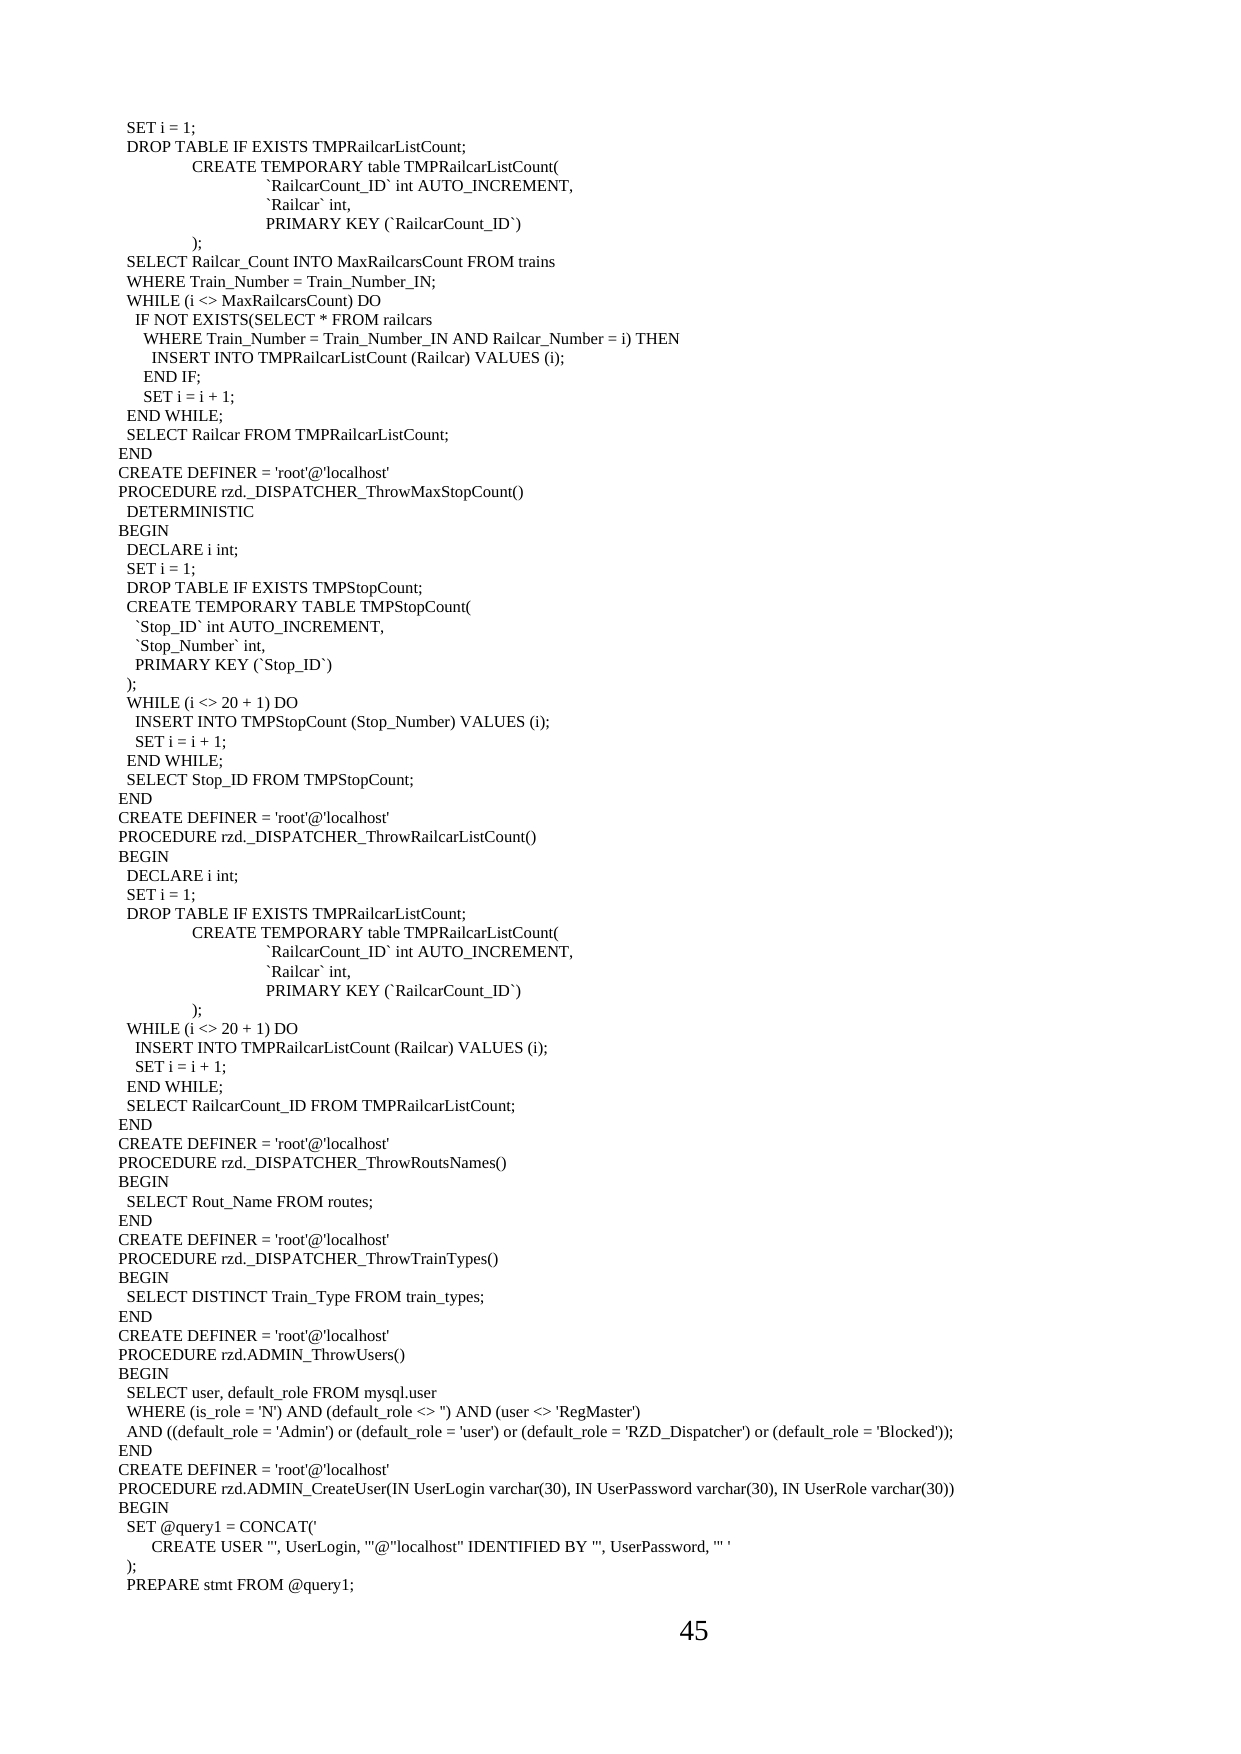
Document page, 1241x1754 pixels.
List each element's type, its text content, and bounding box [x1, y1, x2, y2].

text SELECT RailcarCount_ID FROM TMPRailcarListCount; [118, 1096, 1181, 1115]
text END WHILE; [118, 406, 1181, 425]
text `RailcarCount_ID` int AUTO_INCREMENT, [118, 942, 1181, 961]
text SET i = i + 1; [118, 1057, 1181, 1076]
text DECLARE i int; [118, 540, 1181, 559]
text BEGIN [118, 1268, 1181, 1287]
text PRIMARY KEY (`Stop_ID`) [118, 655, 1181, 674]
text SET i = i + 1; [118, 731, 1181, 751]
text SET i = i + 1; [118, 386, 1181, 406]
text SELECT Stop_ID FROM TMPStopCount; [118, 770, 1181, 789]
text SELECT Railcar_Count INTO MaxRailcarsCount FROM trains [118, 252, 1181, 271]
text CREATE TEMPORARY table TMPRailcarListCount( [118, 923, 1181, 942]
text CREATE DEFINER = 'root'@'localhost' [118, 1460, 1181, 1479]
text WHERE Train_Number = Train_Number_IN AND Railcar_Number = i) THEN [118, 329, 1181, 348]
text ); [118, 1000, 1181, 1019]
text BEGIN [118, 521, 1181, 540]
text BEGIN [118, 1364, 1181, 1383]
text BEGIN [118, 846, 1181, 866]
text SELECT DISTINCT Train_Type FROM train_types; [118, 1287, 1181, 1306]
text WHILE (i <> 20 + 1) DO [118, 693, 1181, 712]
text PROCEDURE rzd._DISPATCHER_ThrowMaxStopCount() [118, 482, 1181, 501]
text PREPARE stmt FROM @query1; [118, 1575, 1181, 1594]
text IF NOT EXISTS(SELECT * FROM railcars [118, 310, 1181, 329]
text DECLARE i int; [118, 866, 1181, 885]
text WHILE (i <> MaxRailcarsCount) DO [118, 291, 1181, 310]
text `Stop_Number` int, [118, 636, 1181, 655]
text PROCEDURE rzd._DISPATCHER_ThrowTrainTypes() [118, 1249, 1181, 1268]
text END [118, 444, 1181, 463]
text CREATE DEFINER = 'root'@'localhost' [118, 808, 1181, 827]
text CREATE DEFINER = 'root'@'localhost' [118, 1134, 1181, 1153]
text SET @query1 = CONCAT(' [118, 1517, 1181, 1536]
text INSERT INTO TMPRailcarListCount (Railcar) VALUES (i); [118, 348, 1181, 367]
text AND ((default_role = 'Admin') or (default_role = 'user') or (default_role = 'RZD_Dispatcher') or (default_role = 'Blocked')); [118, 1421, 1181, 1441]
text WHILE (i <> 20 + 1) DO [118, 1019, 1181, 1038]
text DROP TABLE IF EXISTS TMPStopCount; [118, 578, 1181, 597]
text `Railcar` int, [118, 961, 1181, 981]
text CREATE DEFINER = 'root'@'localhost' [118, 1230, 1181, 1249]
text WHERE Train_Number = Train_Number_IN; [118, 271, 1181, 291]
text DETERMINISTIC [118, 501, 1181, 521]
text CREATE TEMPORARY TABLE TMPStopCount( [118, 597, 1181, 616]
text END [118, 1441, 1181, 1460]
text SET i = 1; [118, 559, 1181, 578]
text END WHILE; [118, 1076, 1181, 1096]
text ); [118, 1556, 1181, 1575]
text CREATE USER "', UserLogin, '"@"localhost" IDENTIFIED BY "', UserPassword, '" ' [118, 1536, 1181, 1556]
text `Stop_ID` int AUTO_INCREMENT, [118, 616, 1181, 636]
text END [118, 1306, 1181, 1326]
text WHERE (is_role = 'N') AND (default_role <> '') AND (user <> 'RegMaster') [118, 1402, 1181, 1421]
text PRIMARY KEY (`RailcarCount_ID`) [118, 981, 1181, 1000]
text INSERT INTO TMPStopCount (Stop_Number) VALUES (i); [118, 712, 1181, 731]
text DROP TABLE IF EXISTS TMPRailcarListCount; [118, 137, 1181, 156]
text DROP TABLE IF EXISTS TMPRailcarListCount; [118, 904, 1181, 923]
text BEGIN [118, 1498, 1181, 1517]
text SELECT user, default_role FROM mysql.user [118, 1383, 1181, 1402]
text SELECT Railcar FROM TMPRailcarListCount; [118, 425, 1181, 444]
text SET i = 1; [118, 118, 1181, 137]
text PROCEDURE rzd._DISPATCHER_ThrowRoutsNames() [118, 1153, 1181, 1172]
text CREATE TEMPORARY table TMPRailcarListCount( [118, 156, 1181, 176]
text `RailcarCount_ID` int AUTO_INCREMENT, [118, 176, 1181, 195]
text END IF; [118, 367, 1181, 386]
text PROCEDURE rzd._DISPATCHER_ThrowRailcarListCount() [118, 827, 1181, 846]
text CREATE DEFINER = 'root'@'localhost' [118, 1326, 1181, 1345]
text PROCEDURE rzd.ADMIN_ThrowUsers() [118, 1345, 1181, 1364]
text `Railcar` int, [118, 195, 1181, 214]
text ); [118, 233, 1181, 252]
text SELECT Rout_Name FROM routes; [118, 1191, 1181, 1211]
text PRIMARY KEY (`RailcarCount_ID`) [118, 214, 1181, 233]
text SET i = 1; [118, 885, 1181, 904]
text ); [118, 674, 1181, 693]
text END [118, 789, 1181, 808]
text CREATE DEFINER = 'root'@'localhost' [118, 463, 1181, 482]
text PROCEDURE rzd.ADMIN_CreateUser(IN UserLogin varchar(30), IN UserPassword varchar(30), IN UserRole varchar(30)) [118, 1479, 1181, 1498]
text END [118, 1115, 1181, 1134]
text END [118, 1211, 1181, 1230]
text END WHILE; [118, 751, 1181, 770]
text INSERT INTO TMPRailcarListCount (Railcar) VALUES (i); [118, 1038, 1181, 1057]
text BEGIN [118, 1172, 1181, 1191]
